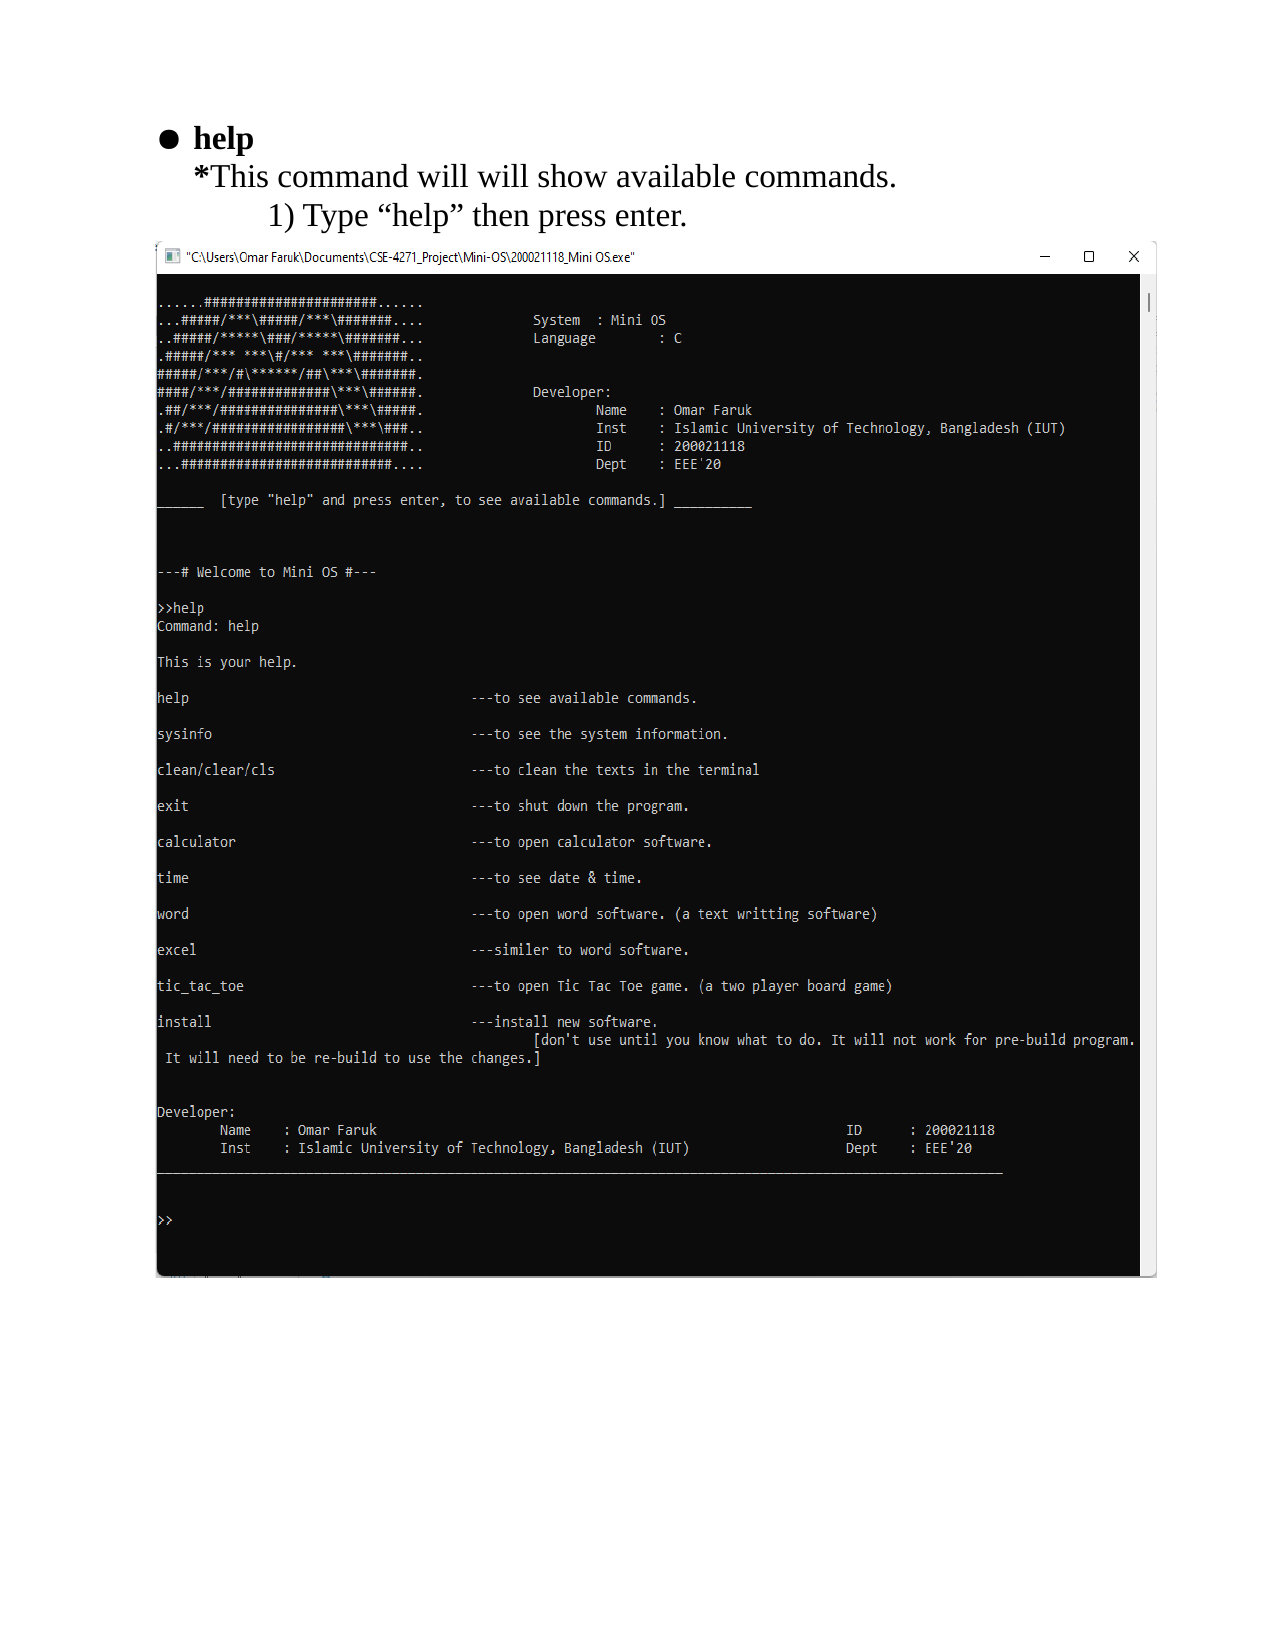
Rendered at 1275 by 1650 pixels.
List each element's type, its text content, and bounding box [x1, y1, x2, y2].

picture [155, 241, 1157, 1278]
list help *This command will will show available commands. 1) Type “help” then press enter. [156, 118, 1157, 241]
list [156, 1278, 1157, 1469]
